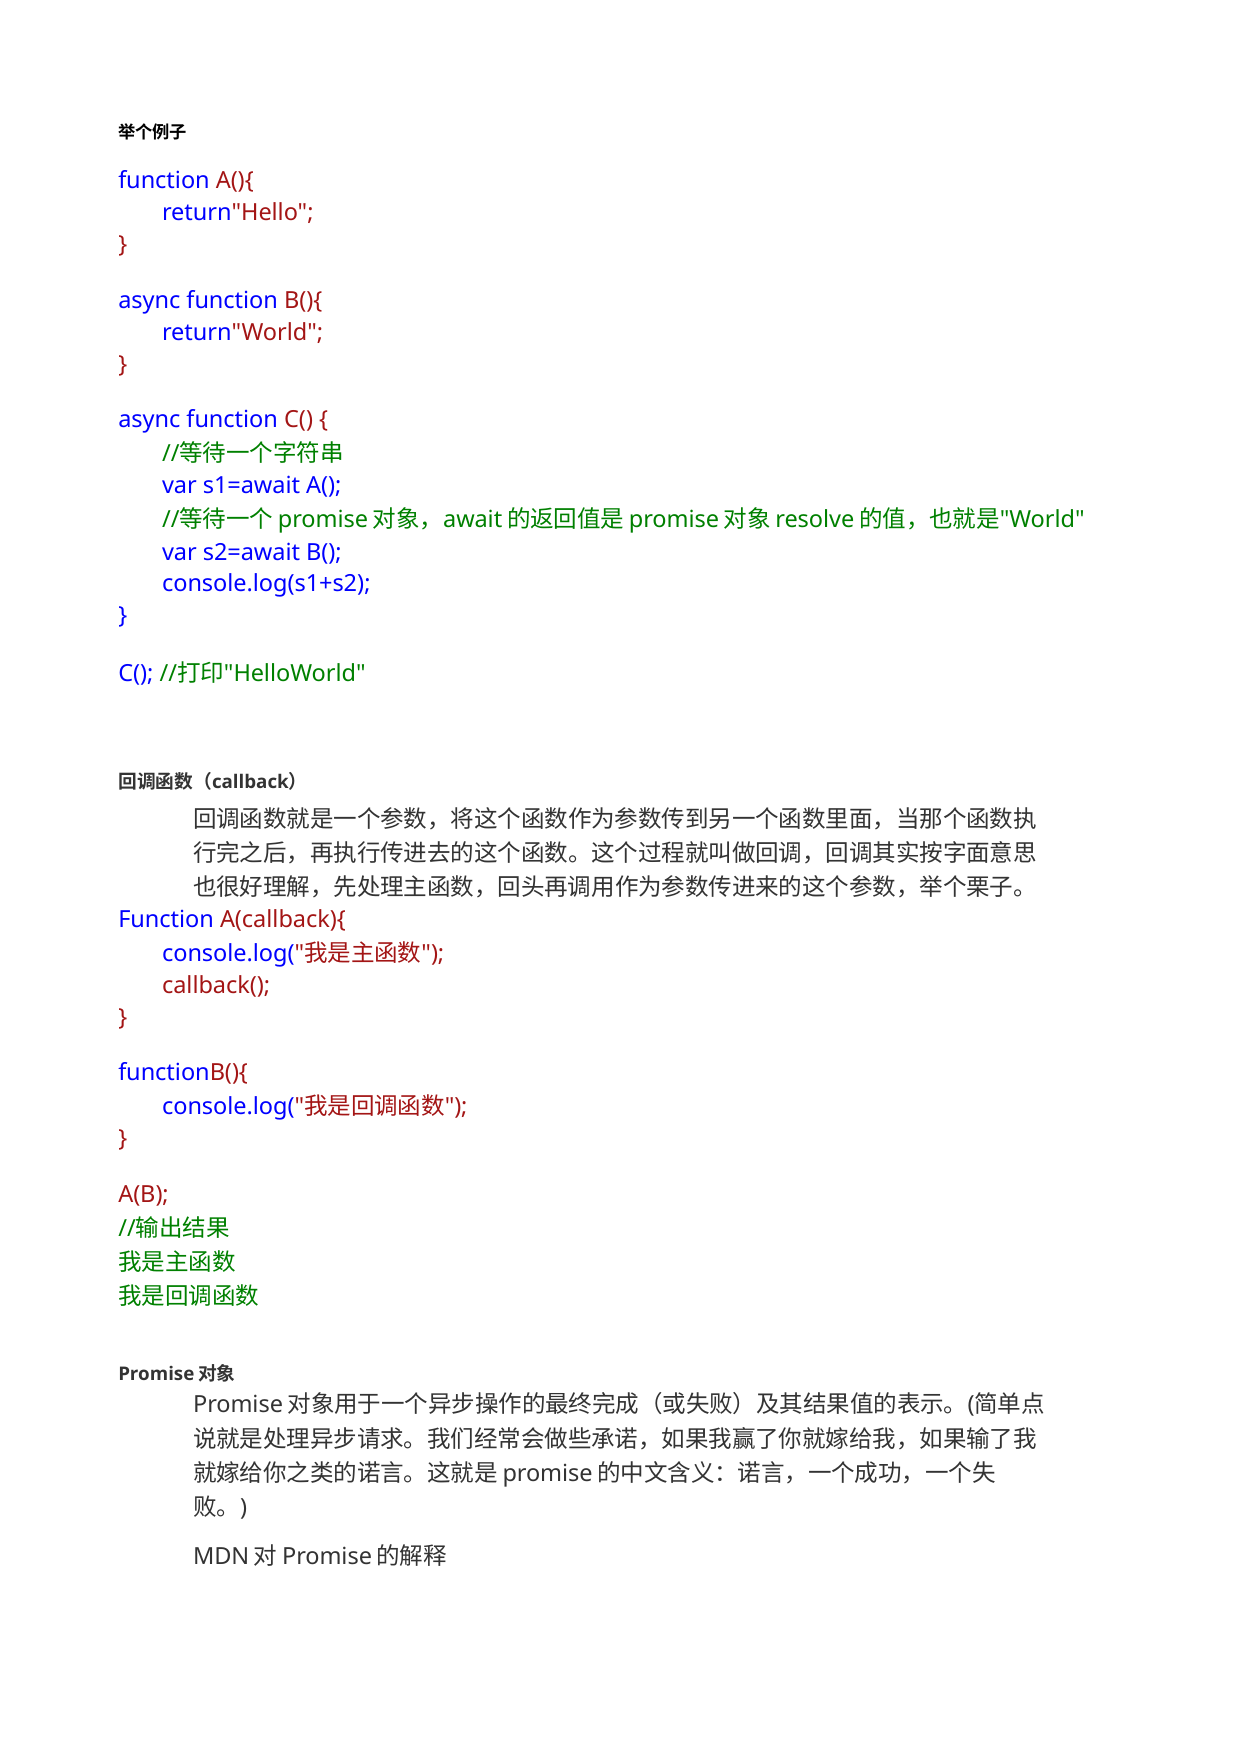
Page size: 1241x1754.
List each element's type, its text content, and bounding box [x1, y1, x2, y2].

text 我是回调函数 [118, 1277, 1122, 1311]
text var s2=await B(); [118, 535, 1122, 567]
text A(B); [118, 1177, 1122, 1209]
text } [118, 347, 1122, 379]
text functionB(){ [118, 1056, 1122, 1088]
text //等待一个promise对象，await的返回值是promise对象resolve的值，也就是"World" [118, 501, 1122, 535]
text } [118, 227, 1122, 259]
text //等待一个字符串 [118, 435, 1122, 469]
text } [118, 1122, 1122, 1154]
subtitle Promise对象 [118, 1358, 1122, 1386]
text C(); //打印"HelloWorld" [118, 654, 1122, 688]
text async function B(){ [118, 283, 1122, 315]
text 回调函数就是一个参数，将这个函数作为参数传到另一个函数里面，当那个函数执行完之后，再执行传进去的这个函数。这个过程就叫做回调，回调其实按字面意思也很好理解，先处理主函数，回头再调用作为参数传进来的这个参数，举个栗子。 [193, 800, 1047, 902]
text ​MDN对Promise的解释 [193, 1537, 1047, 1572]
text Function A(callback){ [118, 902, 1122, 934]
text callback(); [118, 968, 1122, 1000]
text return"Hello"; [118, 196, 1122, 227]
text } [118, 599, 1122, 631]
text return"World"; [118, 315, 1122, 347]
text function A(){ [118, 163, 1122, 196]
text var s1=await A(); [118, 469, 1122, 501]
text console.log("我是主函数"); [118, 934, 1122, 968]
text //输出结果 [118, 1209, 1122, 1243]
text 举个例子 [118, 118, 1122, 143]
subtitle 回调函数（callback） [118, 767, 1122, 794]
text } [118, 1000, 1122, 1032]
text console.log(s1+s2); [118, 567, 1122, 599]
text 我是主函数 [118, 1243, 1122, 1277]
text Promise对象用于一个异步操作的最终完成（或失败）及其结果值的表示。(简单点说就是处理异步请求。我们经常会做些承诺，如果我赢了你就嫁给我，如果输了我就嫁给你之类的诺言。这就是promise的中文含义：诺言，一个成功，一个失败。) [193, 1386, 1047, 1522]
text async function C() { [118, 403, 1122, 435]
text console.log("我是回调函数"); [118, 1088, 1122, 1122]
